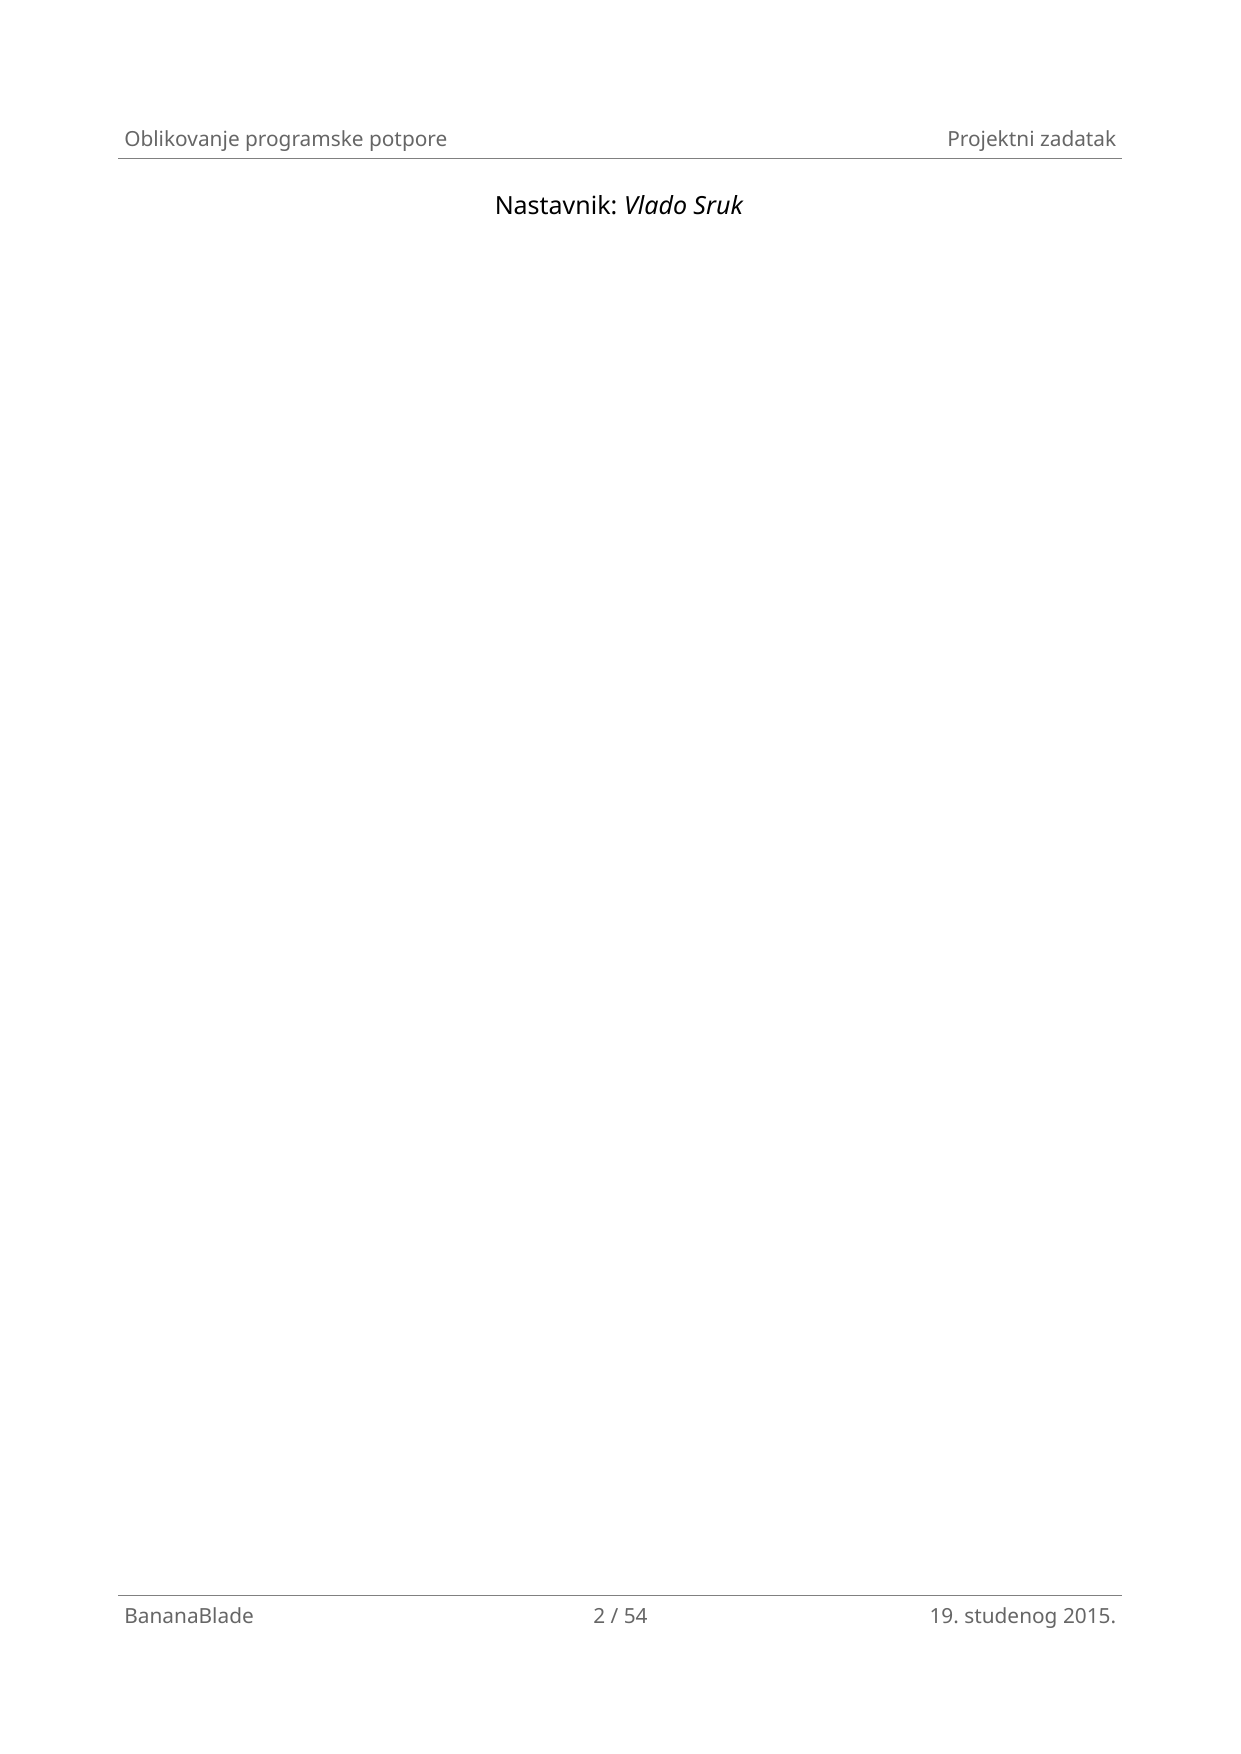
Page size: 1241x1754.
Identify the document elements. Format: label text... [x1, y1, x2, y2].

text Nastavnik: Vlado Sruk [118, 188, 1122, 222]
